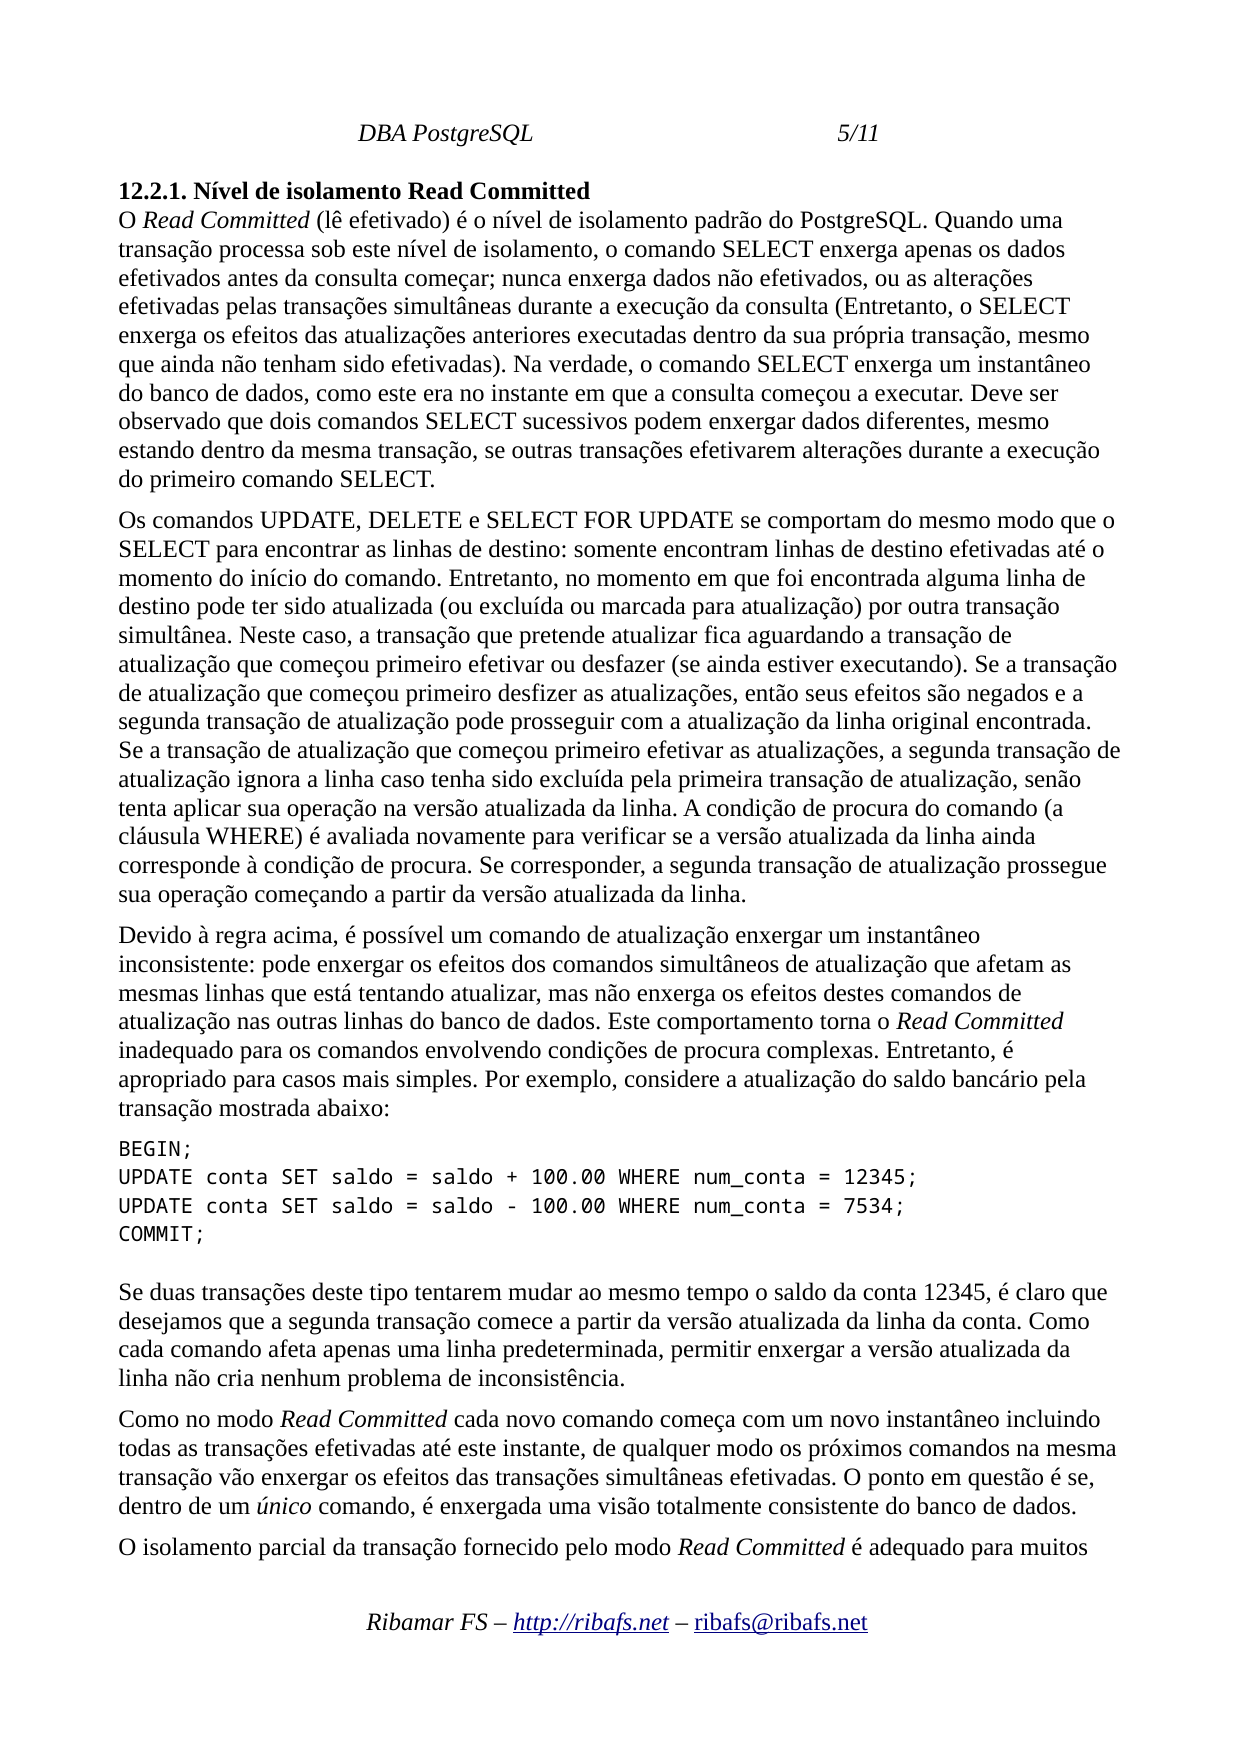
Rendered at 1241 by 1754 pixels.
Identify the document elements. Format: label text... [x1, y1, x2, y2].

text O Read Committed (lê efetivado) é o nível de isolamento padrão do PostgreSQL. Quando uma transação processa sob este nível de isolamento, o comando SELECT enxerga apenas os dados efetivados antes da consulta começar; nunca enxerga dados não efetivados, ou as alterações efetivadas pelas transações simultâneas durante a execução da consulta (Entretanto, o SELECT enxerga os efeitos das atualizações anteriores executadas dentro da sua própria transação, mesmo que ainda não tenham sido efetivadas). Na verdade, o comando SELECT enxerga um instantâneo do banco de dados, como este era no instante em que a consulta começou a executar. Deve ser observado que dois comandos SELECT sucessivos podem enxergar dados diferentes, mesmo estando dentro da mesma transação, se outras transações efetivarem alterações durante a execução do primeiro comando SELECT. [118, 205, 1122, 493]
text COMMIT; [118, 1219, 1122, 1248]
text Os comandos UPDATE, DELETE e SELECT FOR UPDATE se comportam do mesmo modo que o SELECT para encontrar as linhas de destino: somente encontram linhas de destino efetivadas até o momento do início do comando. Entretanto, no momento em que foi encontrada alguma linha de destino pode ter sido atualizada (ou excluída ou marcada para atualização) por outra transação simultânea. Neste caso, a transação que pretende atualizar fica aguardando a transação de atualização que começou primeiro efetivar ou desfazer (se ainda estiver executando). Se a transação de atualização que começou primeiro desfizer as atualizações, então seus efeitos são negados e a segunda transação de atualização pode prosseguir com a atualização da linha original encontrada. Se a transação de atualização que começou primeiro efetivar as atualizações, a segunda transação de atualização ignora a linha caso tenha sido excluída pela primeira transação de atualização, senão tenta aplicar sua operação na versão atualizada da linha. A condição de procura do comando (a cláusula WHERE) é avaliada novamente para verificar se a versão atualizada da linha ainda corresponde à condição de procura. Se corresponder, a segunda transação de atualização prossegue sua operação começando a partir da versão atualizada da linha. [118, 505, 1122, 908]
text UPDATE conta SET saldo = saldo + 100.00 WHERE num_conta = 12345; [118, 1162, 1122, 1191]
text Se duas transações deste tipo tentarem mudar ao mesmo tempo o saldo da conta 12345, é claro que desejamos que a segunda transação comece a partir da versão atualizada da linha da conta. Como cada comando afeta apenas uma linha predeterminada, permitir enxergar a versão atualizada da linha não cria nenhum problema de inconsistência. [118, 1277, 1122, 1392]
text Devido à regra acima, é possível um comando de atualização enxergar um instantâneo inconsistente: pode enxergar os efeitos dos comandos simultâneos de atualização que afetam as mesmas linhas que está tentando atualizar, mas não enxerga os efeitos destes comandos de atualização nas outras linhas do banco de dados. Este comportamento torna o Read Committed inadequado para os comandos envolvendo condições de procura complexas. Entretanto, é apropriado para casos mais simples. Por exemplo, considere a atualização do saldo bancário pela transação mostrada abaixo: [118, 920, 1122, 1121]
text 12.2.1. Nível de isolamento Read Committed [118, 176, 1122, 205]
text UPDATE conta SET saldo = saldo - 100.00 WHERE num_conta = 7534; [118, 1191, 1122, 1219]
text BEGIN; [118, 1134, 1122, 1162]
text O isolamento parcial da transação fornecido pelo modo Read Committed é adequado para muitos [118, 1532, 1122, 1561]
text Como no modo Read Committed cada novo comando começa com um novo instantâneo incluindo todas as transações efetivadas até este instante, de qualquer modo os próximos comandos na mesma transação vão enxergar os efeitos das transações simultâneas efetivadas. O ponto em questão é se, dentro de um único comando, é enxergada uma visão totalmente consistente do banco de dados. [118, 1404, 1122, 1519]
